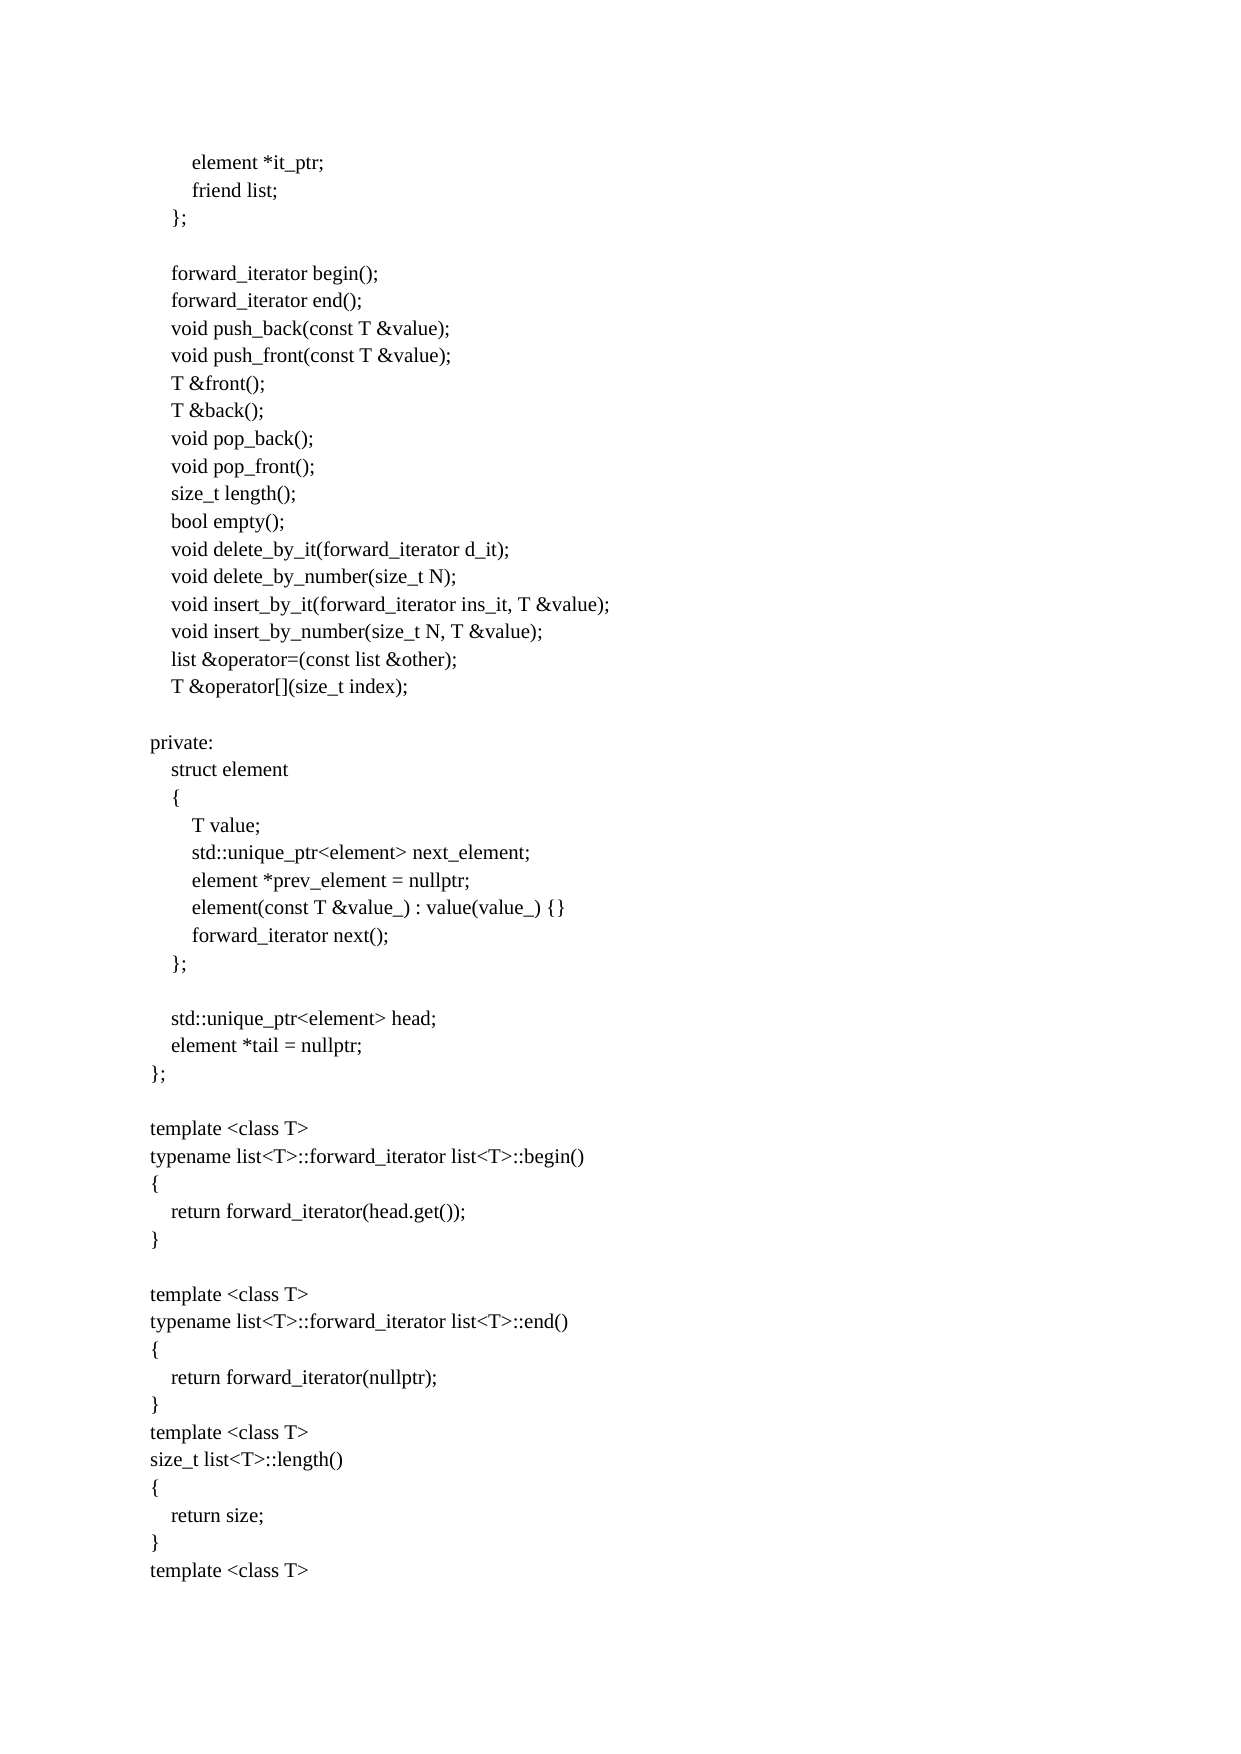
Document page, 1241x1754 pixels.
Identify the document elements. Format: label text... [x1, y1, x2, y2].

text element *tail = nullptr; [150, 1033, 1090, 1057]
text return forward_iterator(head.get()); [150, 1199, 1090, 1223]
text } [150, 1392, 1090, 1416]
text template <class T> [150, 1420, 1090, 1444]
text std::unique_ptr<element> next_element; [150, 840, 1090, 864]
text forward_iterator end(); [150, 288, 1090, 312]
text typename list<T>::forward_iterator list<T>::end() [150, 1309, 1090, 1333]
text { [150, 785, 1090, 809]
text T &front(); [150, 371, 1090, 395]
text element(const T &value_) : value(value_) {} [150, 895, 1090, 919]
text { [150, 1475, 1090, 1499]
text size_t length(); [150, 481, 1090, 505]
text T value; [150, 812, 1090, 837]
text { [150, 1337, 1090, 1361]
text void push_front(const T &value); [150, 343, 1090, 367]
text }; [150, 951, 1090, 974]
text }; [150, 1061, 1090, 1085]
text T &back(); [150, 398, 1090, 422]
text void pop_front(); [150, 454, 1090, 478]
text typename list<T>::forward_iterator list<T>::begin() [150, 1144, 1090, 1168]
text element *prev_element = nullptr; [150, 868, 1090, 892]
text private: [150, 730, 1090, 754]
text } [150, 1227, 1090, 1251]
text }; [150, 205, 1090, 229]
text } [150, 1530, 1090, 1554]
text size_t list<T>::length() [150, 1447, 1090, 1471]
text template <class T> [150, 1282, 1090, 1306]
text void push_back(const T &value); [150, 316, 1090, 340]
text element *it_ptr; [150, 150, 1090, 174]
text void pop_back(); [150, 426, 1090, 450]
text return forward_iterator(nullptr); [150, 1364, 1090, 1389]
text return size; [150, 1503, 1090, 1527]
text forward_iterator begin(); [150, 260, 1090, 284]
text void insert_by_number(size_t N, T &value); [150, 619, 1090, 643]
text std::unique_ptr<element> head; [150, 1006, 1090, 1030]
text forward_iterator next(); [150, 923, 1090, 947]
text void delete_by_it(forward_iterator d_it); [150, 536, 1090, 561]
text void insert_by_it(forward_iterator ins_it, T &value); [150, 592, 1090, 616]
text list &operator=(const list &other); [150, 647, 1090, 671]
text friend list; [150, 178, 1090, 202]
text bool empty(); [150, 509, 1090, 533]
text template <class T> [150, 1116, 1090, 1140]
text T &operator[](size_t index); [150, 674, 1090, 698]
text template <class T> [150, 1558, 1090, 1582]
text { [150, 1171, 1090, 1195]
text struct element [150, 757, 1090, 781]
text void delete_by_number(size_t N); [150, 564, 1090, 588]
